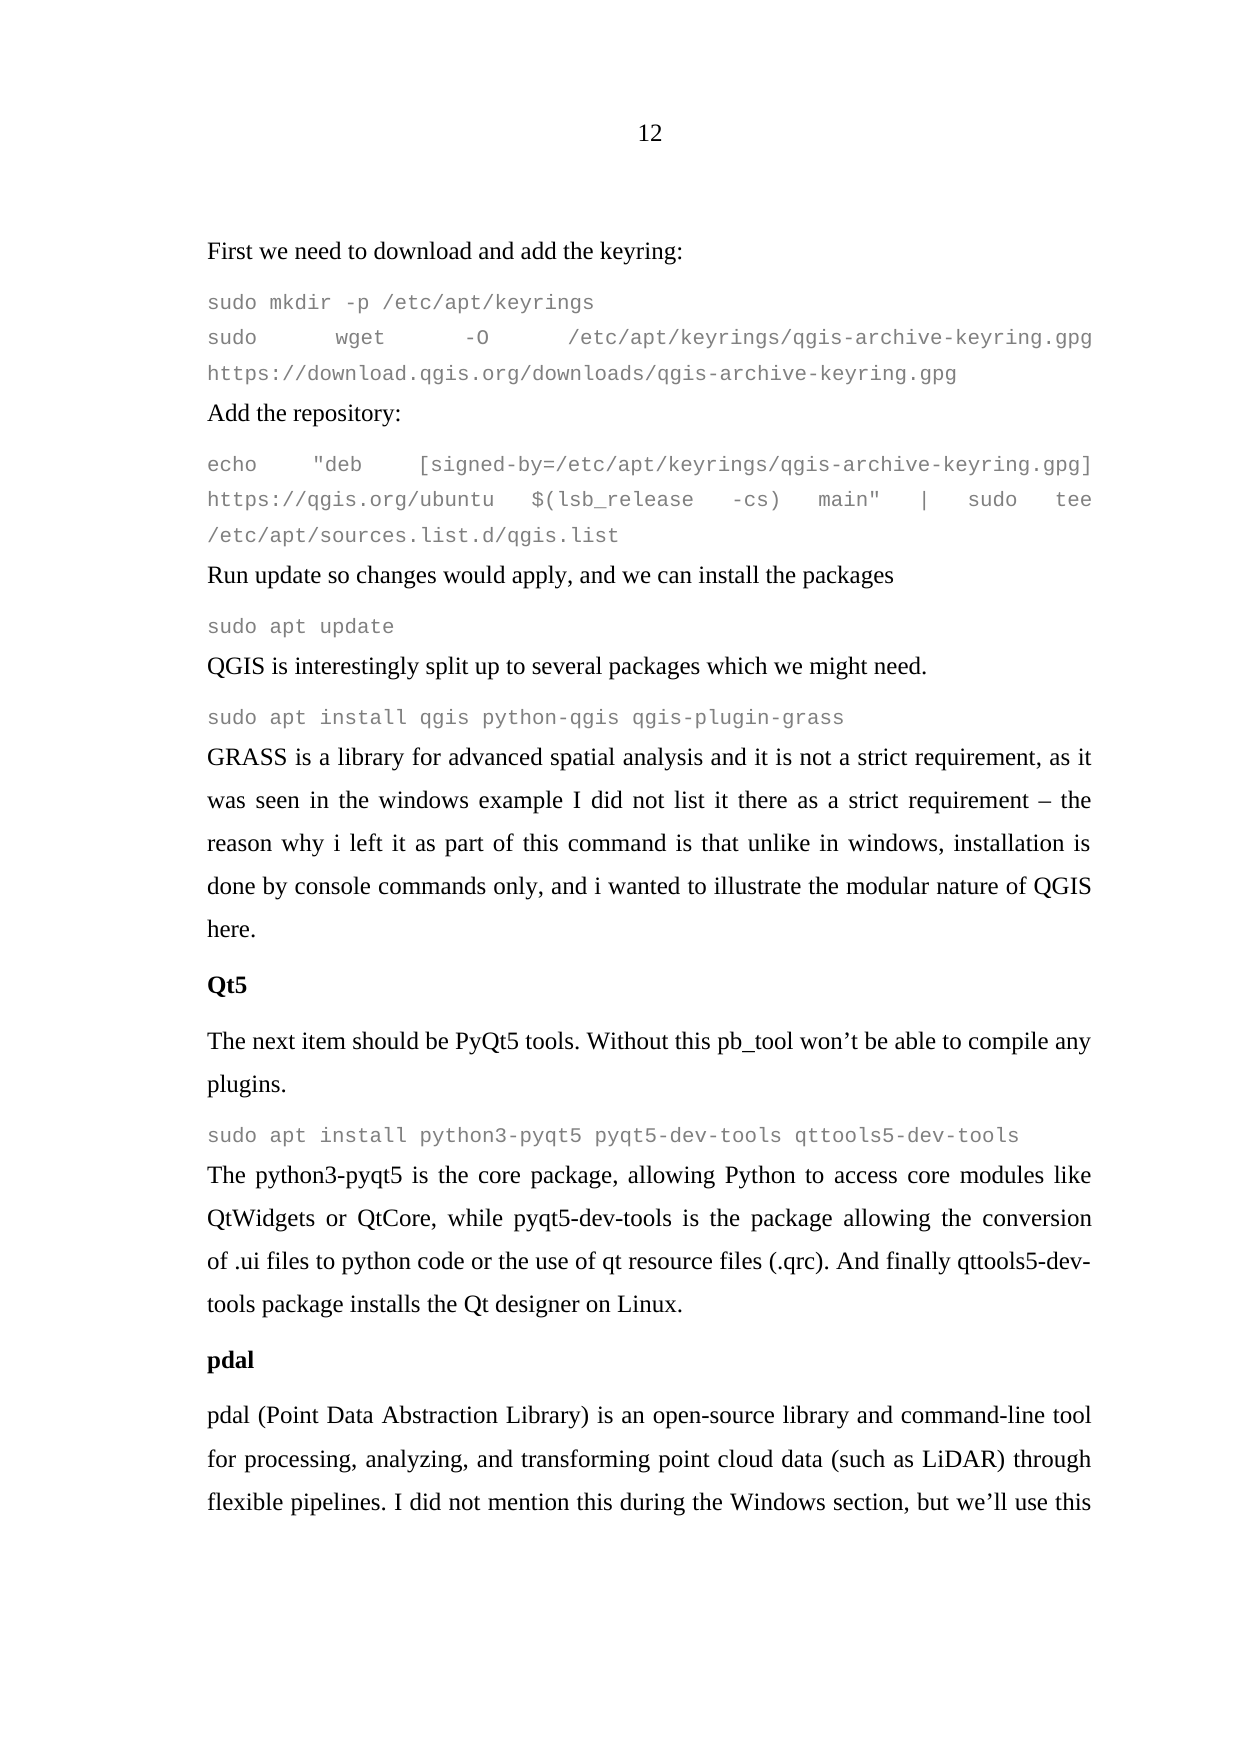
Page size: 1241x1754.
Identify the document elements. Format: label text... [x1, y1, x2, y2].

text sudo apt update [207, 616, 1092, 639]
text QGIS is interestingly split up to several packages which we might need. [207, 651, 1092, 680]
text Run update so changes would apply, and we can install the packages [207, 560, 1092, 589]
text sudo apt install python3-pyqt5 pyqt5-dev-tools qttools5-dev-tools [207, 1124, 1092, 1148]
text Qt5 [207, 970, 1092, 999]
text sudo wget -O /etc/apt/keyrings/qgis-archive-keyring.gpg https://download.qgis.org/downloads/qgis-archive-keyring.gpg [207, 327, 1092, 386]
text pdal (Point Data Abstraction Library) is an open-source library and command-line tool for processing, analyzing, and transforming point cloud data (such as LiDAR) through flexible pipelines. I did not mention this during the Windows section, but we’ll use this [207, 1401, 1092, 1516]
text echo "deb [signed-by=/etc/apt/keyrings/qgis-archive-keyring.gpg] https://qgis.org/ubuntu $(lsb_release -cs) main" | sudo tee /etc/apt/sources.list.d/qgis.list [207, 454, 1092, 548]
text The next item should be PyQt5 tools. Without this pb_tool won’t be able to compile any plugins. [207, 1026, 1092, 1098]
text sudo mkdir -p /etc/apt/keyrings [207, 292, 1092, 316]
text Add the repository: [207, 398, 1092, 427]
text GRASS is a library for advanced spatial analysis and it is not a strict requirement, as it was seen in the windows example I did not list it there as a strict requirement – the reason why i left it as part of this command is that unlike in windows, installation is done by console commands only, and i wanted to illustrate the modular nature of QGIS here. [207, 742, 1092, 943]
text First we need to download and add the keyring: [207, 236, 1092, 265]
text The python3-pyqt5 is the core package, allowing Python to access core modules like QtWidgets or QtCore, while pyqt5-dev-tools is the package allowing the conversion of .ui files to python code or the use of qt resource files (.qrc). And finally qttools5-dev-tools package installs the Qt designer on Linux. [207, 1160, 1092, 1318]
text sudo apt install qgis python-qgis qgis-plugin-grass [207, 707, 1092, 730]
text pdal [207, 1345, 1092, 1374]
